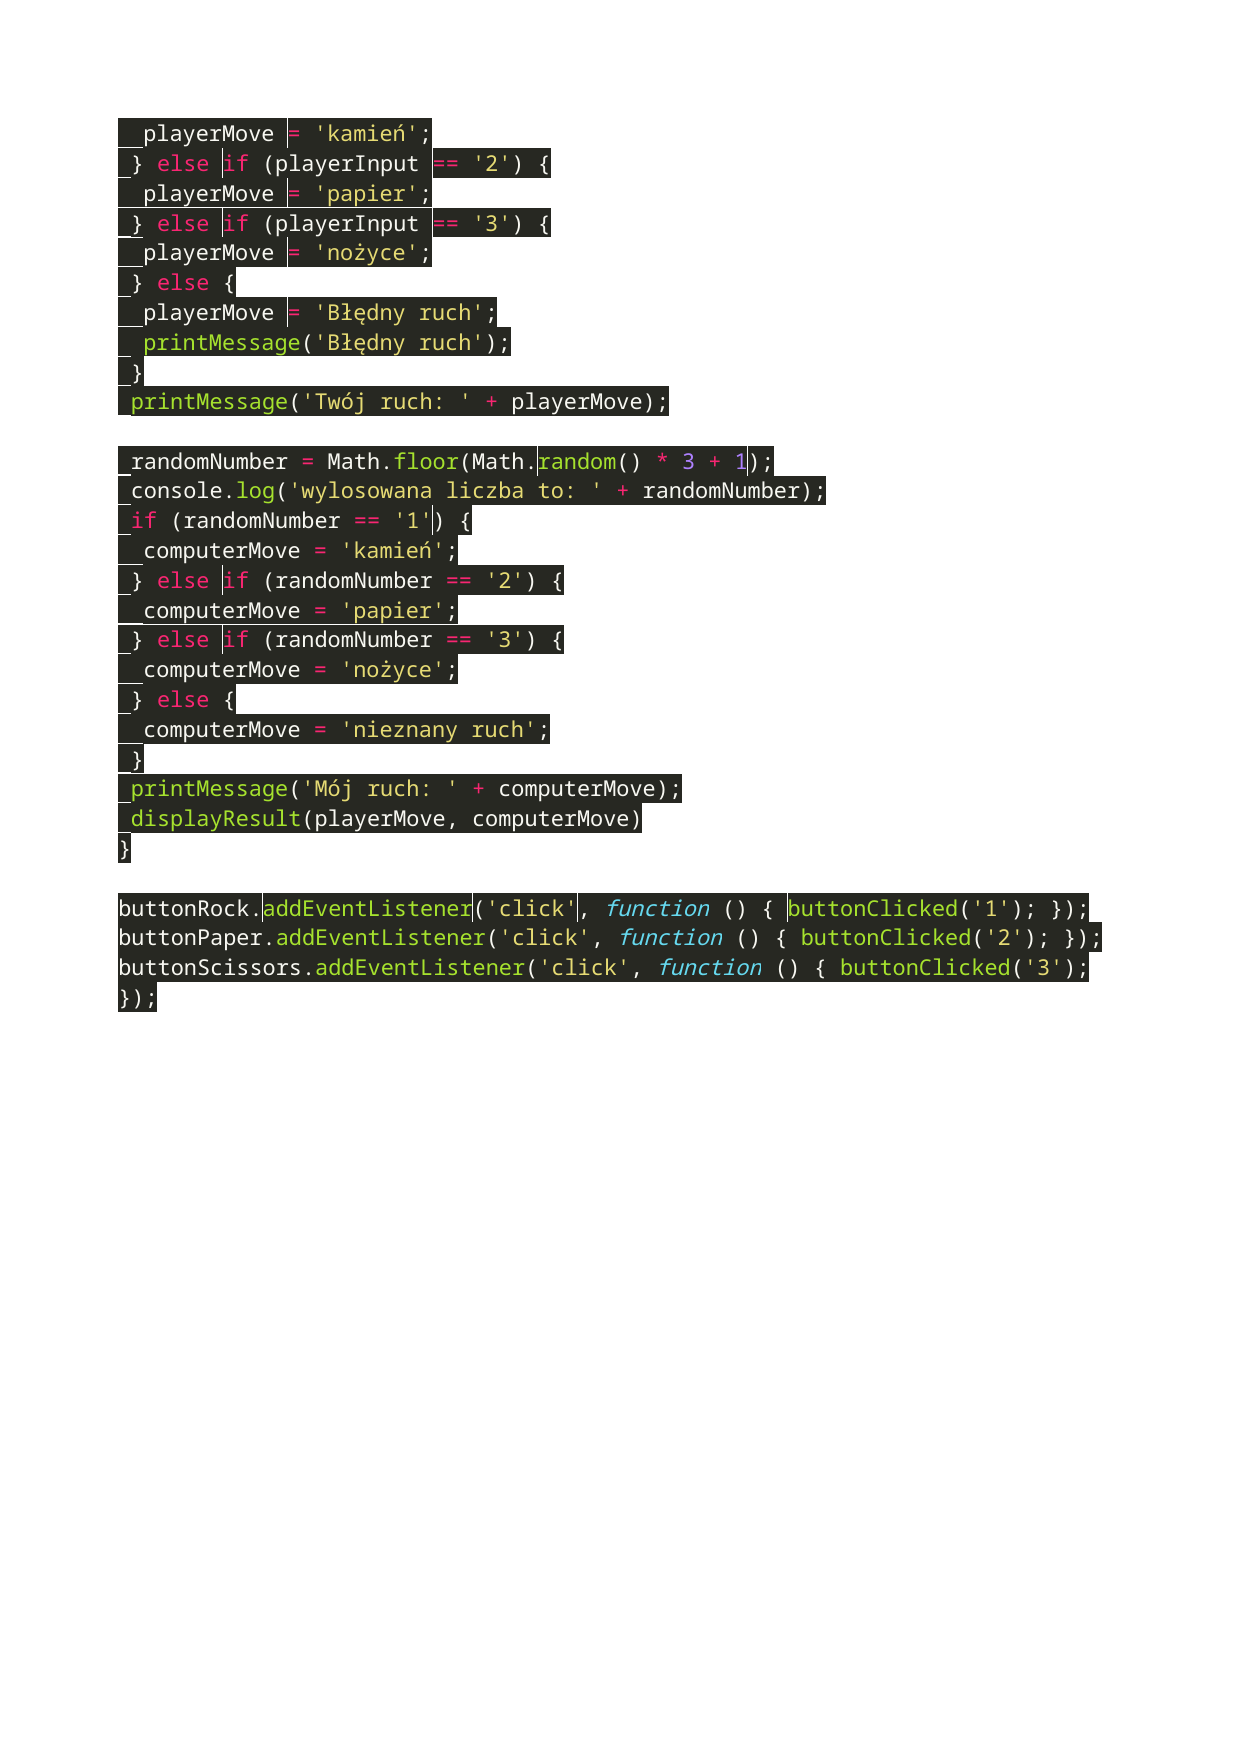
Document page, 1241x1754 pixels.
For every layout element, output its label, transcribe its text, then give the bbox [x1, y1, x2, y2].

text } else if (playerInput == '3') { [118, 207, 1122, 237]
text playerMove = 'Błędny ruch'; [118, 297, 1122, 327]
text randomNumber = Math.floor(Math.random() * 3 + 1); [118, 446, 1122, 476]
text } [118, 356, 1122, 386]
text } else if (randomNumber == '2') { [118, 565, 1122, 595]
text } else { [118, 267, 1122, 297]
text }); [118, 982, 1122, 1012]
text } [118, 833, 1122, 863]
text playerMove = 'papier'; [118, 178, 1122, 207]
text } else if (randomNumber == '3') { [118, 624, 1122, 654]
text console.log('wylosowana liczba to: ' + randomNumber); [118, 476, 1122, 505]
text if (randomNumber == '1') { [118, 505, 1122, 535]
text } [118, 744, 1122, 773]
text printMessage('Mój ruch: ' + computerMove); [118, 773, 1122, 803]
text buttonPaper.addEventListener('click', function () { buttonClicked('2'); }); [118, 922, 1122, 952]
text buttonScissors.addEventListener('click', function () { buttonClicked('3'); [118, 952, 1122, 982]
text playerMove = 'nożyce'; [118, 237, 1122, 267]
text printMessage('Twój ruch: ' + playerMove); [118, 386, 1122, 416]
text computerMove = 'nieznany ruch'; [118, 714, 1122, 744]
text buttonRock.addEventListener('click', function () { buttonClicked('1'); }); [118, 892, 1122, 922]
text computerMove = 'nożyce'; [118, 654, 1122, 684]
text } else if (playerInput == '2') { [118, 148, 1122, 178]
text } else { [118, 684, 1122, 714]
text computerMove = 'kamień'; [118, 535, 1122, 565]
text playerMove = 'kamień'; [118, 118, 1122, 148]
text displayResult(playerMove, computerMove) [118, 803, 1122, 833]
text computerMove = 'papier'; [118, 595, 1122, 624]
text printMessage('Błędny ruch'); [118, 327, 1122, 356]
